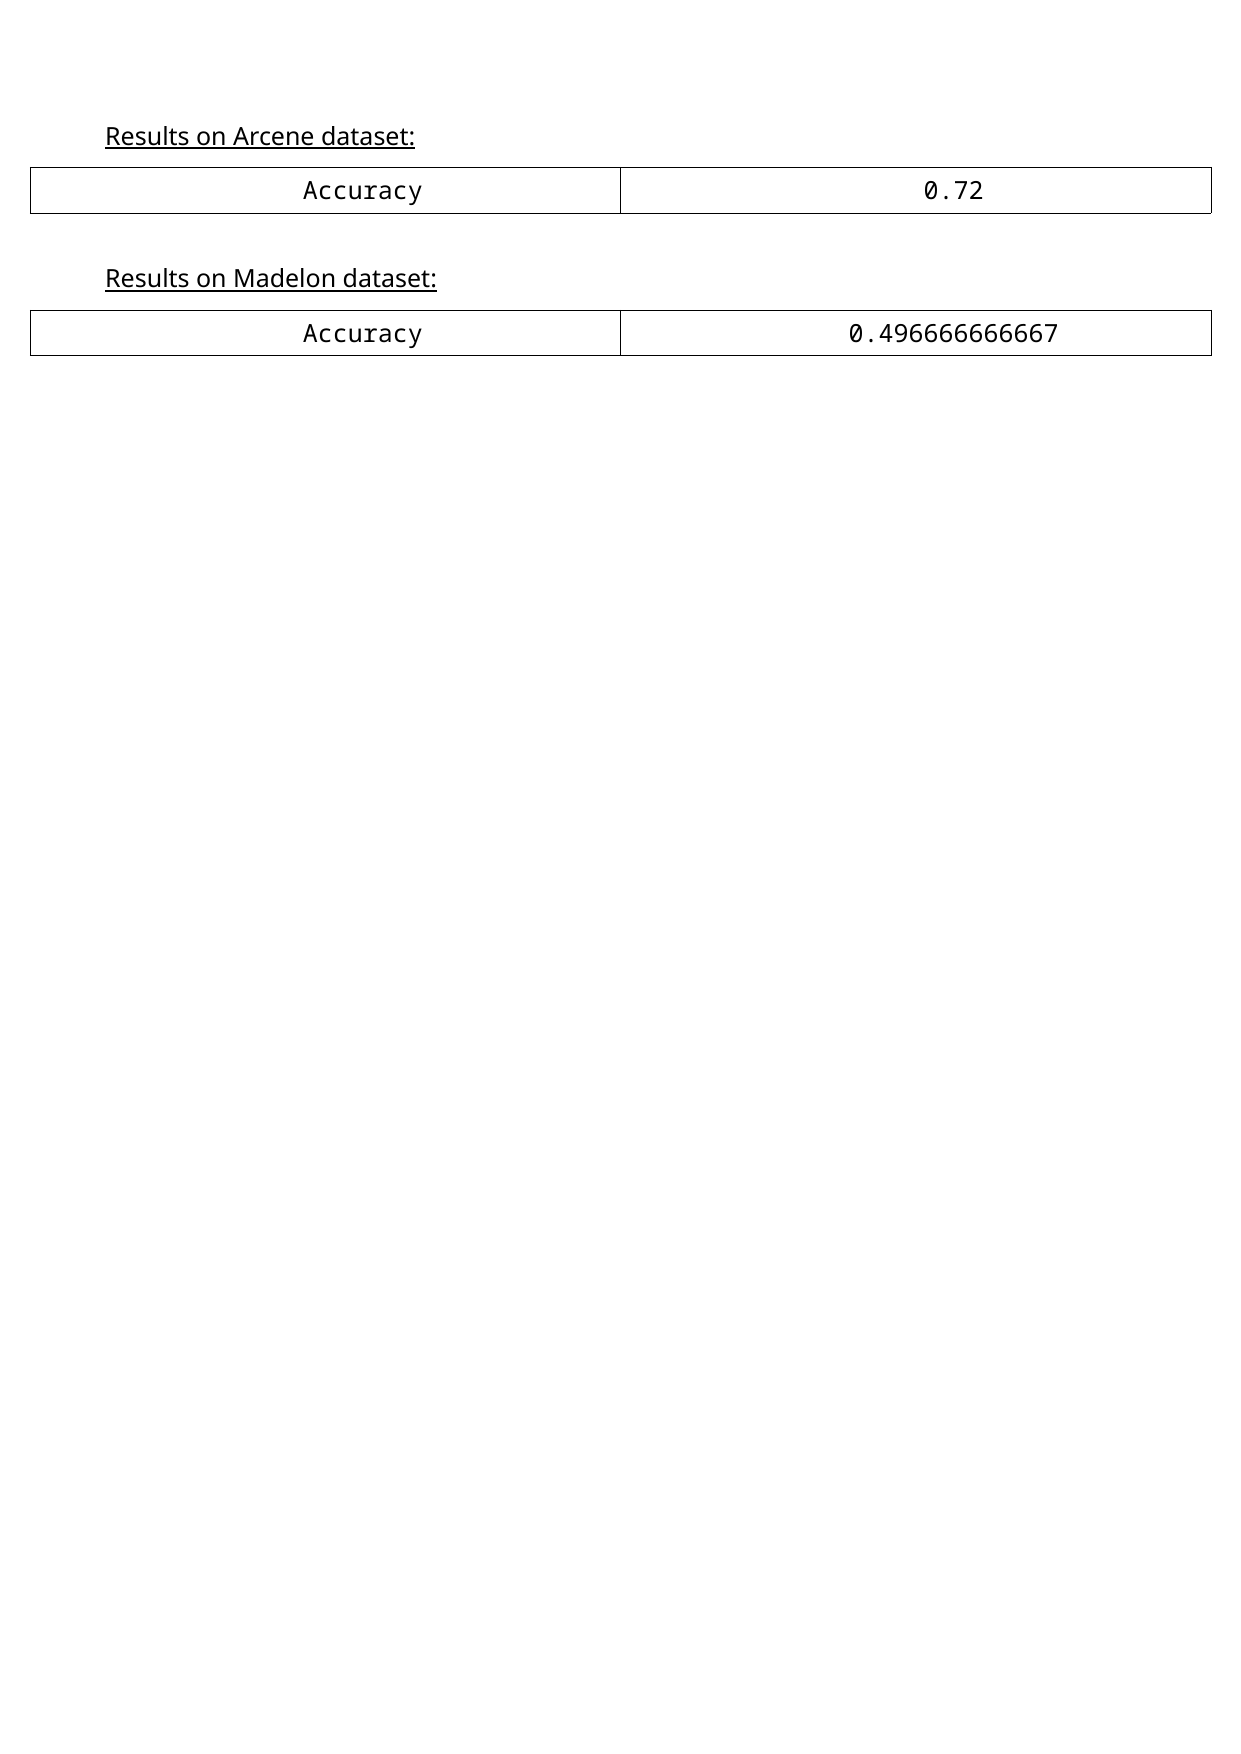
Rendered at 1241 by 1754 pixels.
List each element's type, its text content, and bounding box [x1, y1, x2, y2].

list Results on Madelon dataset: [67, 261, 1211, 295]
list Results on Arcene dataset: [67, 118, 1211, 152]
table_header 0.496666666667 [621, 311, 1211, 355]
table_header 0.72 [621, 168, 1211, 212]
table_header Accuracy [31, 168, 620, 212]
table_header Accuracy [31, 311, 620, 355]
